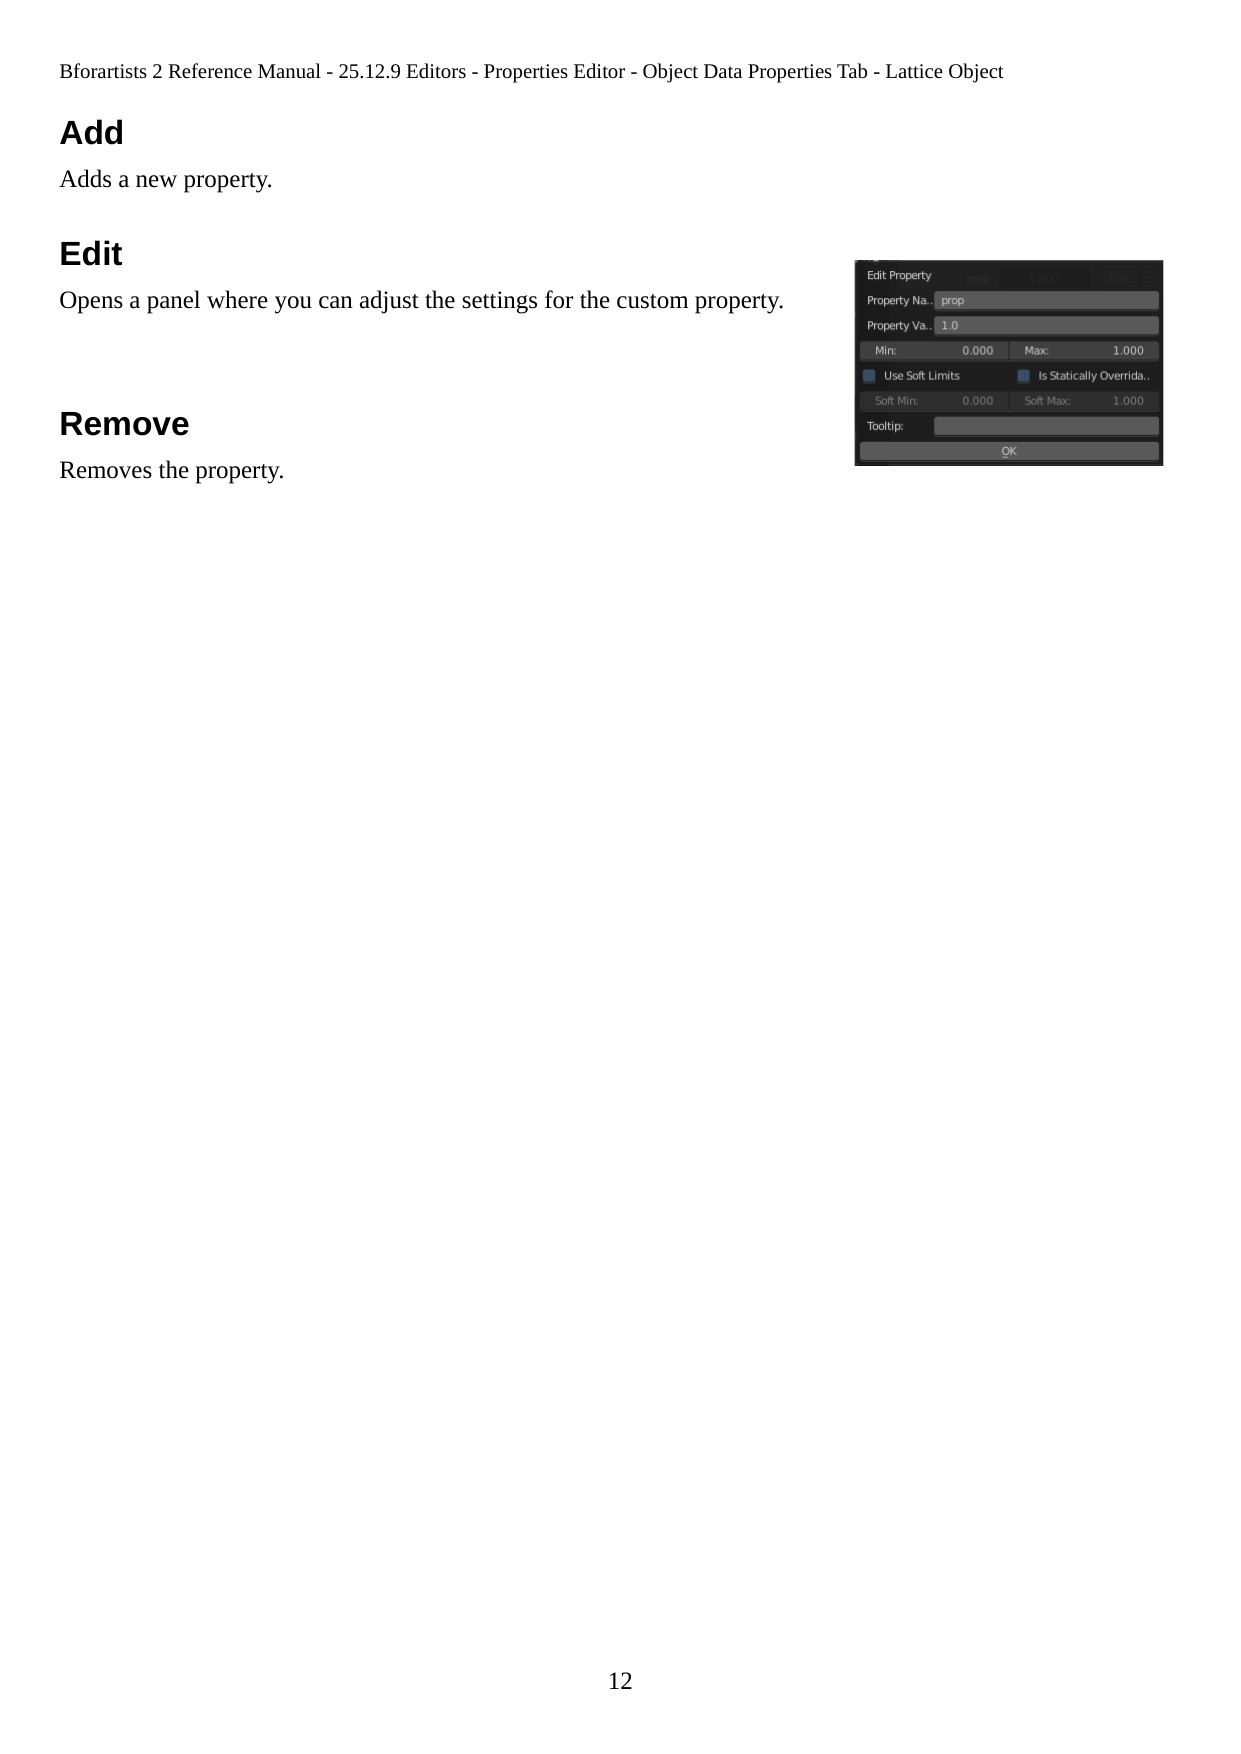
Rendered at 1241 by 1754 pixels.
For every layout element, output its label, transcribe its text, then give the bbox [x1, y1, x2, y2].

subtitle Edit [59, 234, 1181, 272]
text Adds a new property. [59, 164, 1181, 192]
subtitle Remove [59, 404, 854, 442]
subtitle [1164, 404, 1181, 442]
text Removes the property. [59, 455, 1181, 484]
picture [854, 260, 1164, 466]
text Opens a panel where you can adjust the settings for the custom property. [59, 285, 854, 313]
subtitle Add [59, 113, 1181, 151]
